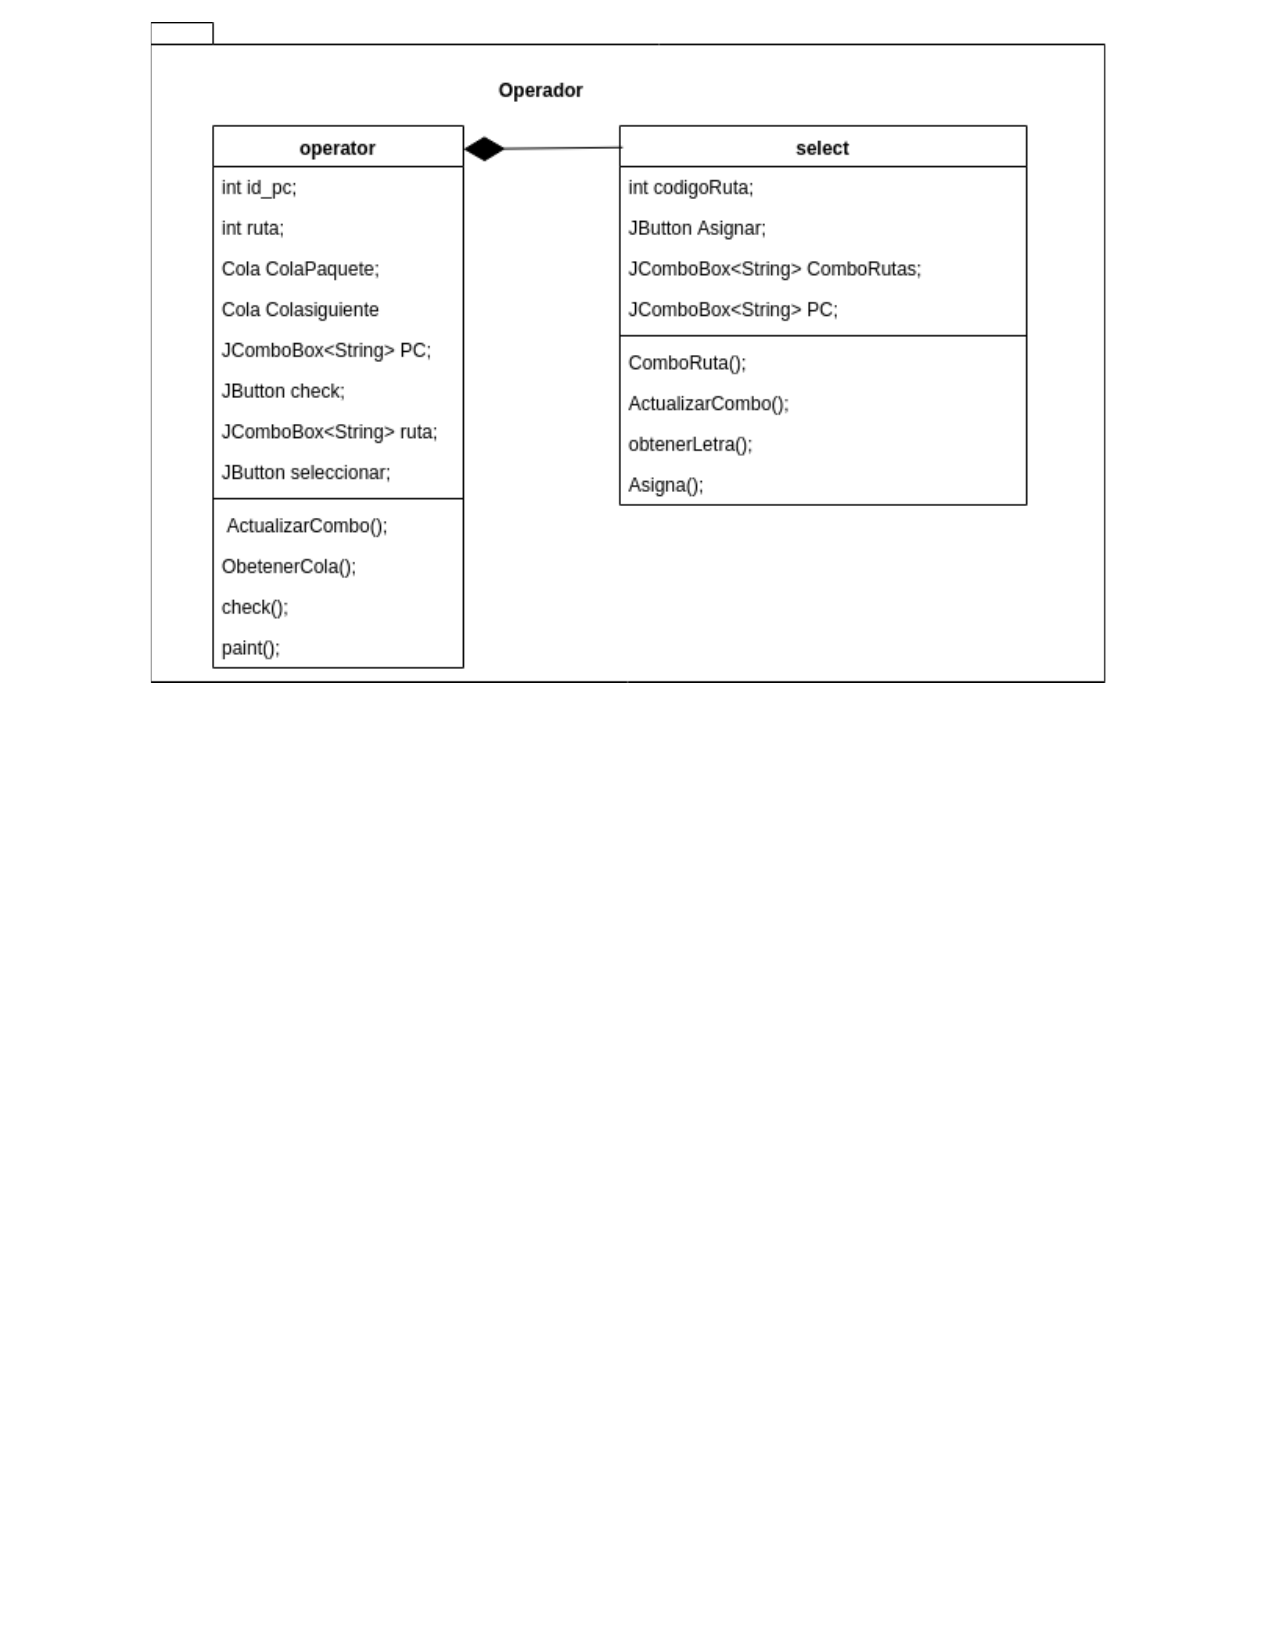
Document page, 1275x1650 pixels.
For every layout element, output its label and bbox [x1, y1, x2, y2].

picture [150, 22, 1106, 683]
